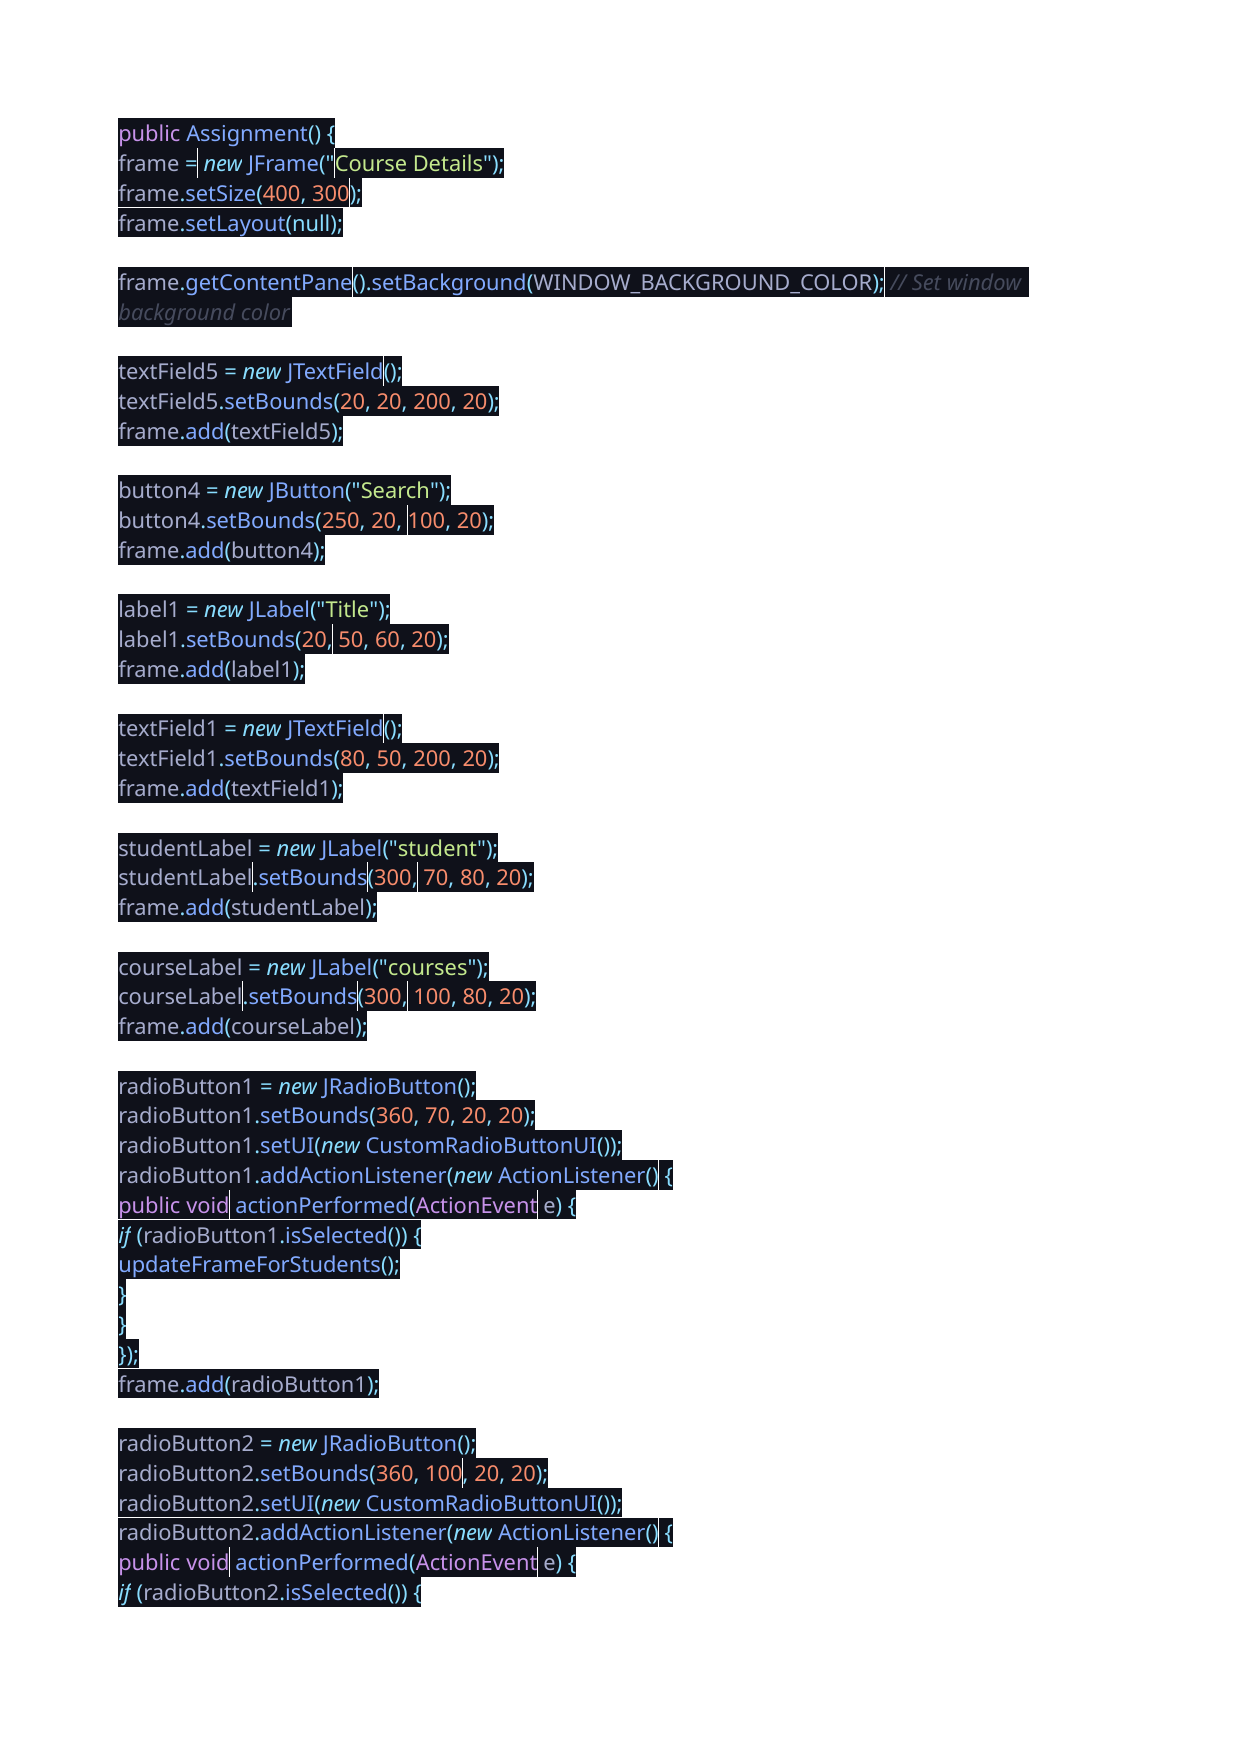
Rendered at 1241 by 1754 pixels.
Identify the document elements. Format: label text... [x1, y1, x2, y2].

text courseLabel = new JLabel("courses"); [118, 952, 1122, 981]
text textField1 = new JTextField(); [118, 713, 1122, 743]
text frame.add(radioButton1); [118, 1368, 1122, 1398]
text button4 = new JButton("Search"); [118, 475, 1122, 505]
text public void actionPerformed(ActionEvent e) { [118, 1547, 1122, 1577]
text studentLabel = new JLabel("student"); [118, 832, 1122, 862]
text if (radioButton1.isSelected()) { [118, 1219, 1122, 1249]
text radioButton1 = new JRadioButton(); [118, 1071, 1122, 1100]
text frame.add(button4); [118, 535, 1122, 565]
text radioButton2.setUI(new CustomRadioButtonUI()); [118, 1488, 1122, 1517]
text radioButton1.setUI(new CustomRadioButtonUI()); [118, 1130, 1122, 1160]
text frame.setSize(400, 300); [118, 178, 1122, 207]
text public void actionPerformed(ActionEvent e) { [118, 1190, 1122, 1219]
text } [118, 1309, 1122, 1339]
text frame.add(textField1); [118, 773, 1122, 803]
text textField1.setBounds(80, 50, 200, 20); [118, 743, 1122, 773]
text frame.add(textField5); [118, 416, 1122, 446]
text textField5 = new JTextField(); [118, 356, 1122, 386]
text if (radioButton2.isSelected()) { [118, 1577, 1122, 1607]
text }); [118, 1339, 1122, 1368]
text frame.add(label1); [118, 654, 1122, 684]
text radioButton2.addActionListener(new ActionListener() { [118, 1517, 1122, 1547]
text radioButton1.setBounds(360, 70, 20, 20); [118, 1100, 1122, 1130]
text studentLabel.setBounds(300, 70, 80, 20); [118, 862, 1122, 892]
text frame.add(studentLabel); [118, 892, 1122, 922]
text } [118, 1279, 1122, 1309]
text radioButton2.setBounds(360, 100, 20, 20); [118, 1458, 1122, 1488]
text updateFrameForStudents(); [118, 1249, 1122, 1279]
text frame = new JFrame("Course Details"); [118, 148, 1122, 178]
text button4.setBounds(250, 20, 100, 20); [118, 505, 1122, 535]
text radioButton2 = new JRadioButton(); [118, 1428, 1122, 1458]
text frame.add(courseLabel); [118, 1011, 1122, 1041]
text label1 = new JLabel("Title"); [118, 594, 1122, 624]
text textField5.setBounds(20, 20, 200, 20); [118, 386, 1122, 416]
text courseLabel.setBounds(300, 100, 80, 20); [118, 981, 1122, 1011]
text label1.setBounds(20, 50, 60, 20); [118, 624, 1122, 654]
text public Assignment() { [118, 118, 1122, 148]
text radioButton1.addActionListener(new ActionListener() { [118, 1160, 1122, 1190]
text frame.getContentPane().setBackground(WINDOW_BACKGROUND_COLOR); // Set window background color [118, 267, 1122, 327]
text frame.setLayout(null); [118, 207, 1122, 237]
